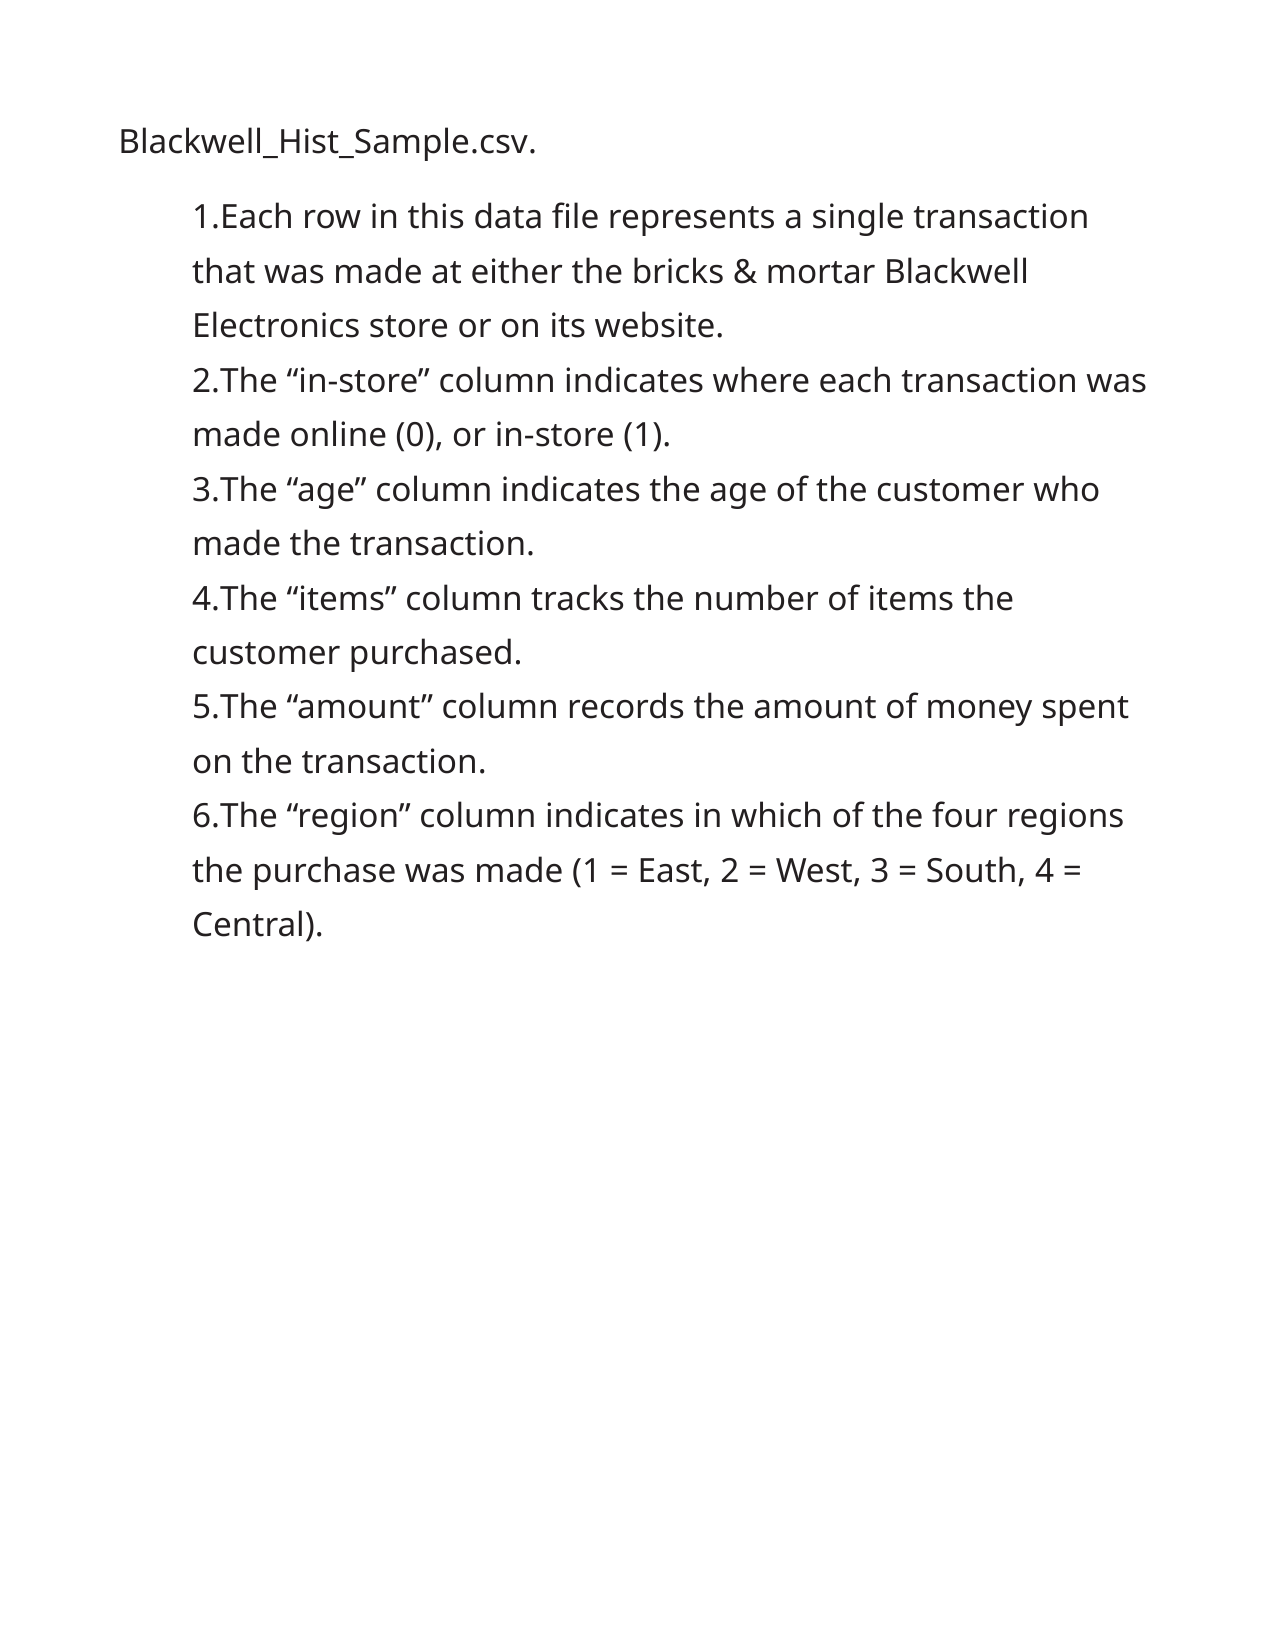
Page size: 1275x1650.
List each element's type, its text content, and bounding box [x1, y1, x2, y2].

list The “age” column indicates the age of the customer who made the transaction. [118, 465, 1157, 565]
text Blackwell_Hist_Sample.csv. [118, 118, 1157, 163]
list The “region” column indicates in which of the four regions the purchase was made (1 = East, 2 = West, 3 = South, 4 = Central). [118, 792, 1157, 947]
list The “amount” column records the amount of money spent on the transaction. [118, 683, 1157, 783]
list Each row in this data file represents a single transaction that was made at either the bricks & mortar Blackwell Electronics store or on its website. [118, 193, 1157, 347]
list The “items” column tracks the number of items the customer purchased. [118, 574, 1157, 674]
list The “in-store” column indicates where each transaction was made online (0), or in-store (1). [118, 356, 1157, 456]
